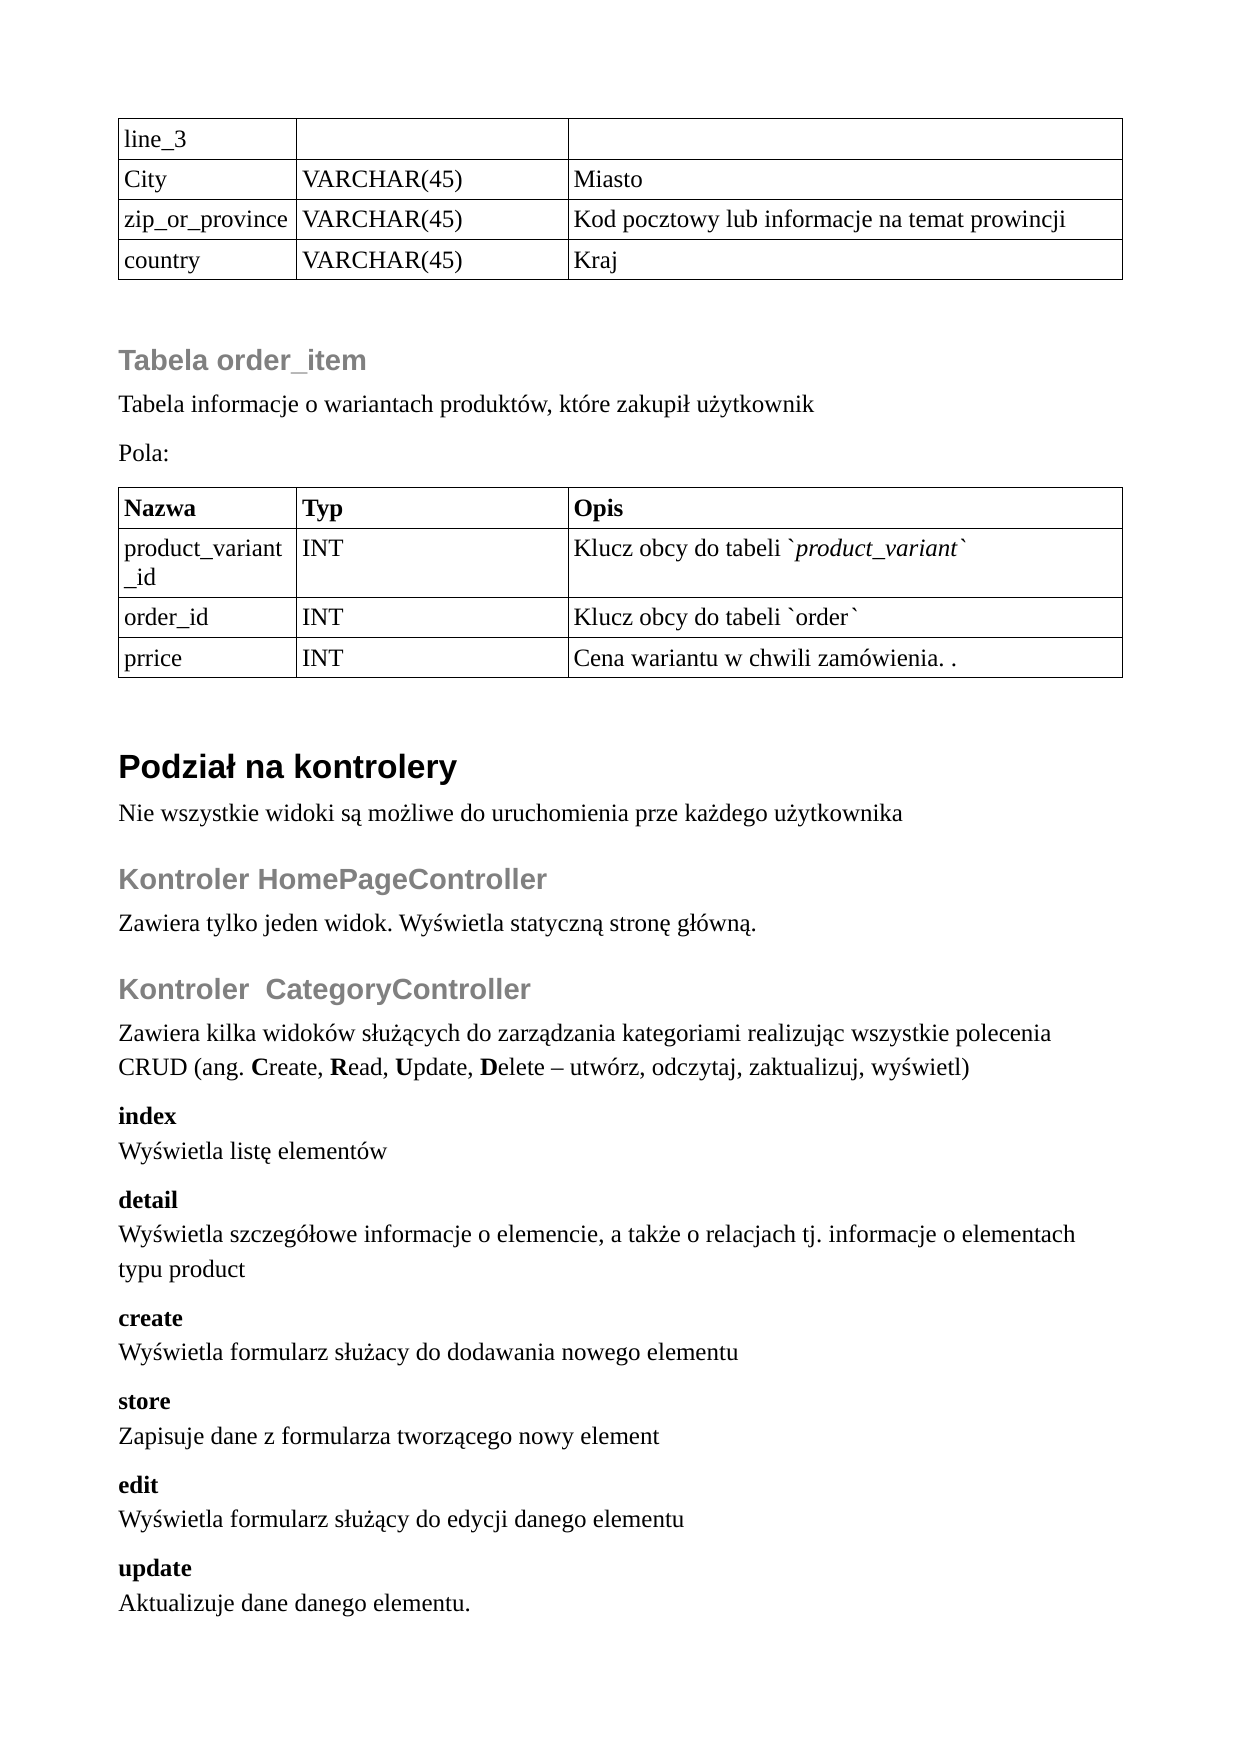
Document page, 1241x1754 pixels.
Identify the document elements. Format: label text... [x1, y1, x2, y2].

table_cell VARCHAR(45) [297, 200, 568, 239]
table_cell [569, 119, 1122, 158]
table_cell prrice [119, 638, 296, 677]
subtitle Podział na kontrolery [118, 747, 1122, 786]
text Zawiera kilka widoków służących do zarządzania kategoriami realizując wszystkie polecenia CRUD (ang. Create, Read, Update, Delete – utwórz, odczytaj, zaktualizuj, wyświetl) [118, 1018, 1122, 1081]
text store Zapisuje dane z formularza tworzącego nowy element [118, 1386, 1122, 1450]
table_header Opis [569, 488, 1122, 528]
table_cell Cena wariantu w chwili zamówienia. . [569, 638, 1122, 677]
subtitle Kontroler HomePageController [118, 862, 1122, 896]
table_cell product_variant_id [119, 529, 296, 597]
table_cell INT [297, 529, 568, 597]
subtitle Tabela order_item [118, 343, 1122, 377]
table_cell Klucz obcy do tabeli `order` [569, 598, 1122, 637]
table_cell order_id [119, 598, 296, 637]
table_header Typ [297, 488, 568, 528]
text Tabela informacje o wariantach produktów, które zakupił użytkownik [118, 389, 1122, 418]
text Nie wszystkie widoki są możliwe do uruchomienia prze każdego użytkownika [118, 798, 1122, 827]
table_cell Klucz obcy do tabeli `product_variant` [569, 529, 1122, 597]
table_header Nazwa [119, 488, 296, 528]
table_cell Miasto [569, 160, 1122, 199]
table_cell VARCHAR(45) [297, 240, 568, 279]
table_cell zip_or_province [119, 200, 296, 239]
text edit Wyświetla formularz służący do edycji danego elementu [118, 1470, 1122, 1533]
table_cell [297, 119, 568, 158]
text update Aktualizuje dane danego elementu. [118, 1553, 1122, 1617]
subtitle Kontroler CategoryController [118, 972, 1122, 1005]
table_cell country [119, 240, 296, 279]
table_cell line_3 [119, 119, 296, 158]
table_cell Kod pocztowy lub informacje na temat prowincji [569, 200, 1122, 239]
text detail Wyświetla szczegółowe informacje o elemencie, a także o relacjach tj. informacje o elementach typu product [118, 1185, 1122, 1283]
table_cell VARCHAR(45) [297, 160, 568, 199]
text Pola: [118, 438, 1122, 467]
table_cell INT [297, 598, 568, 637]
text Zawiera tylko jeden widok. Wyświetla statyczną stronę główną. [118, 908, 1122, 937]
table_cell City [119, 160, 296, 199]
table_cell INT [297, 638, 568, 677]
text index Wyświetla listę elementów [118, 1101, 1122, 1164]
text create Wyświetla formularz służacy do dodawania nowego elementu [118, 1303, 1122, 1366]
table_cell Kraj [569, 240, 1122, 279]
